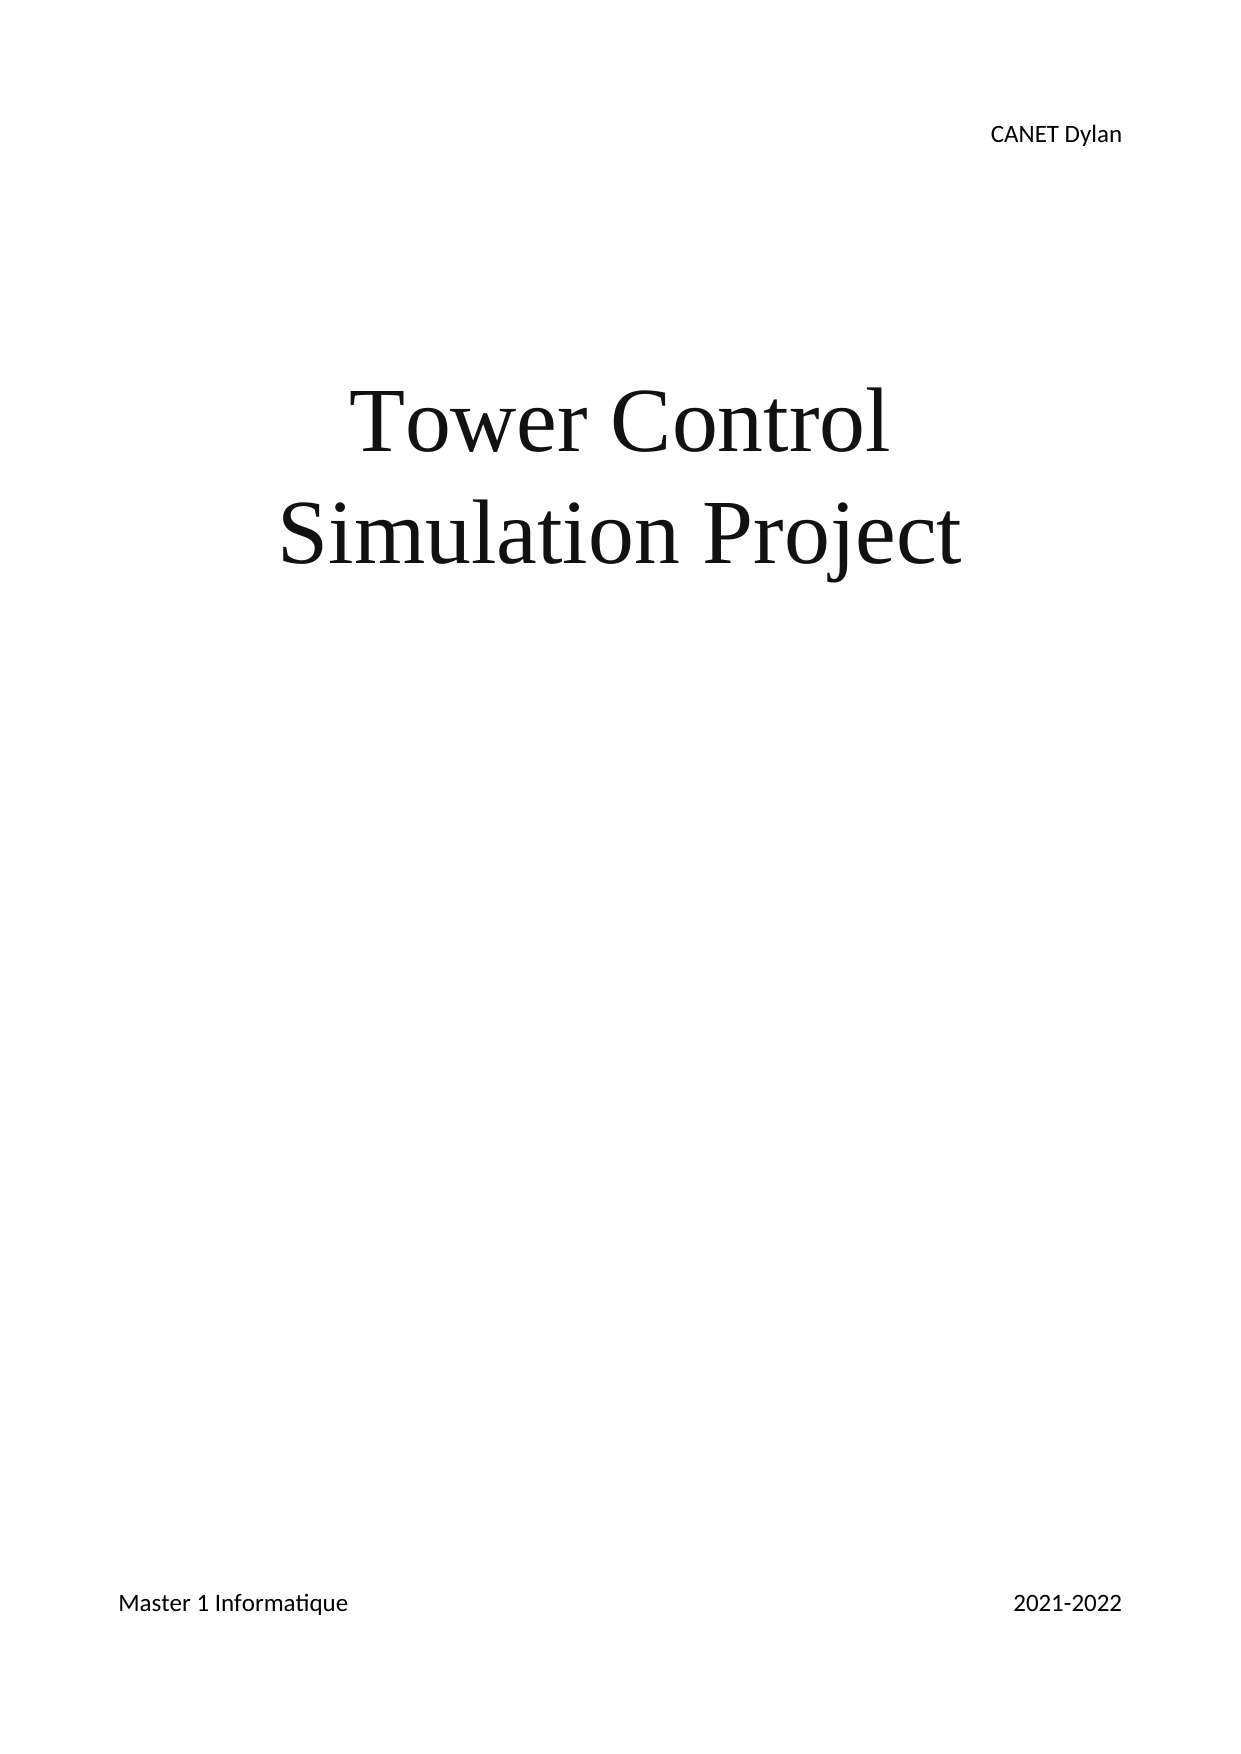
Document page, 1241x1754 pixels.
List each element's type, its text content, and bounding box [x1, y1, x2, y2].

title Tower Control Simulation Project [118, 366, 1122, 655]
